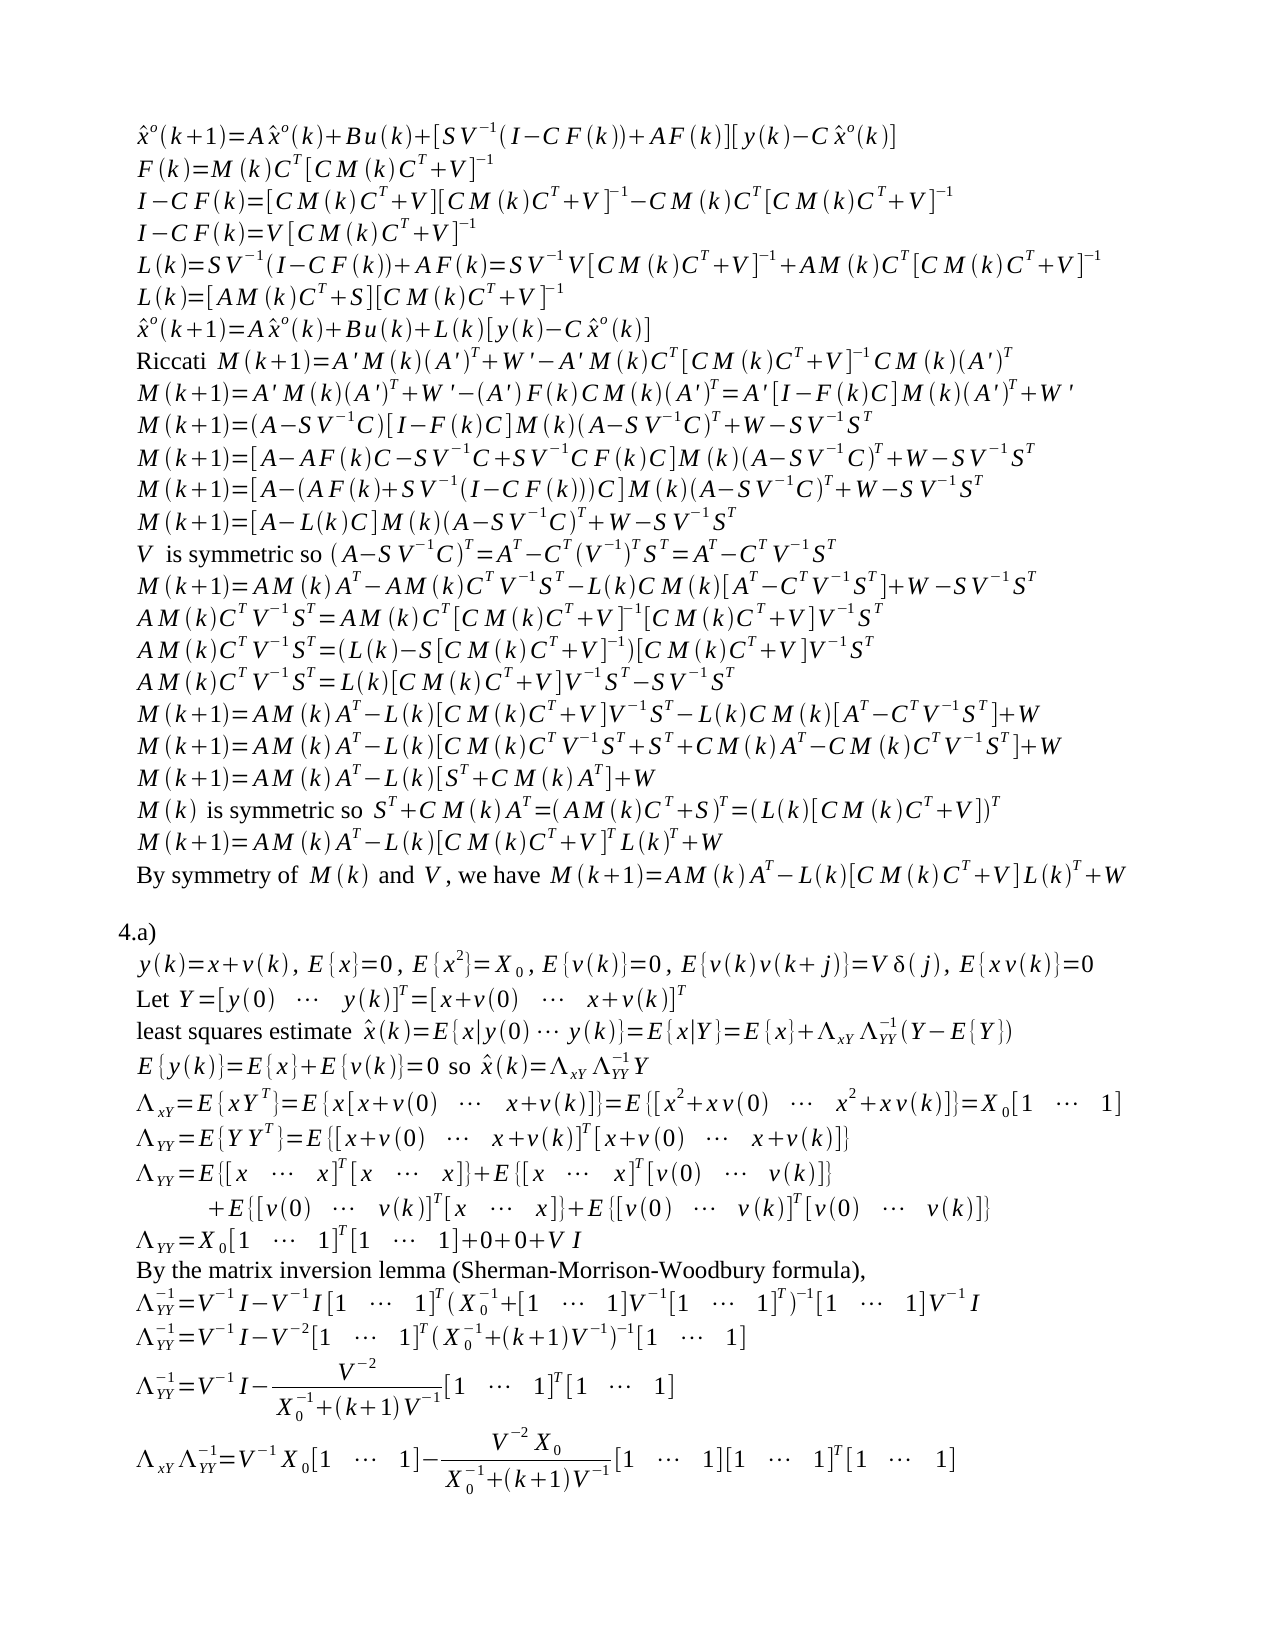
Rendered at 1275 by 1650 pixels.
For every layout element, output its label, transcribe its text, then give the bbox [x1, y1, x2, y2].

text 4.a) [118, 917, 1157, 946]
